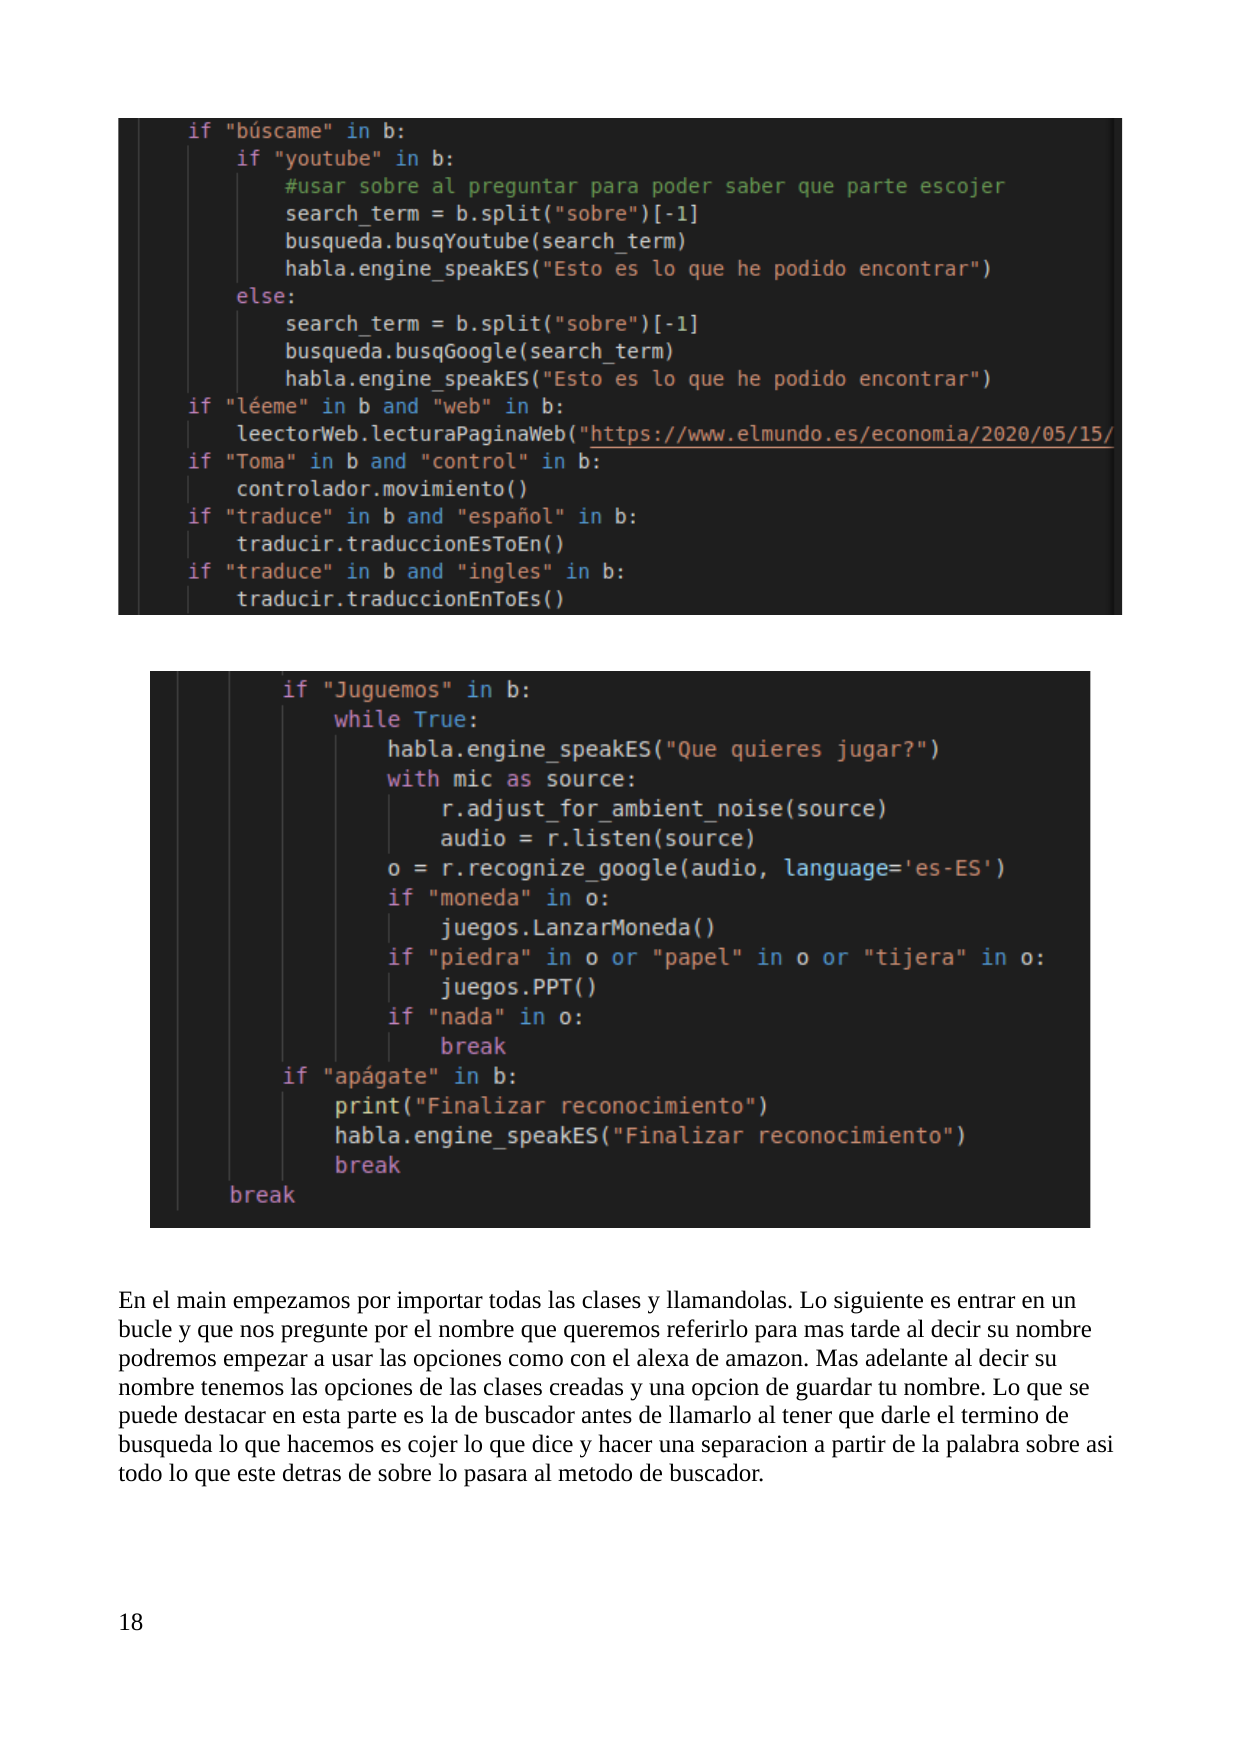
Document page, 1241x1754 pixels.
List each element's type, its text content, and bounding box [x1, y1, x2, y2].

picture [118, 118, 1123, 615]
picture [150, 671, 1091, 1228]
text En el main empezamos por importar todas las clases y llamandolas. Lo siguiente es entrar en un bucle y que nos pregunte por el nombre que queremos referirlo para mas tarde al decir su nombre podremos empezar a usar las opciones como con el alexa de amazon. Mas adelante al decir su nombre tenemos las opciones de las clases creadas y una opcion de guardar tu nombre. Lo que se puede destacar en esta parte es la de buscador antes de llamarlo al tener que darle el termino de busqueda lo que hacemos es cojer lo que dice y hacer una separacion a partir de la palabra sobre asi todo lo que este detras de sobre lo pasara al metodo de buscador. [118, 1286, 1122, 1487]
